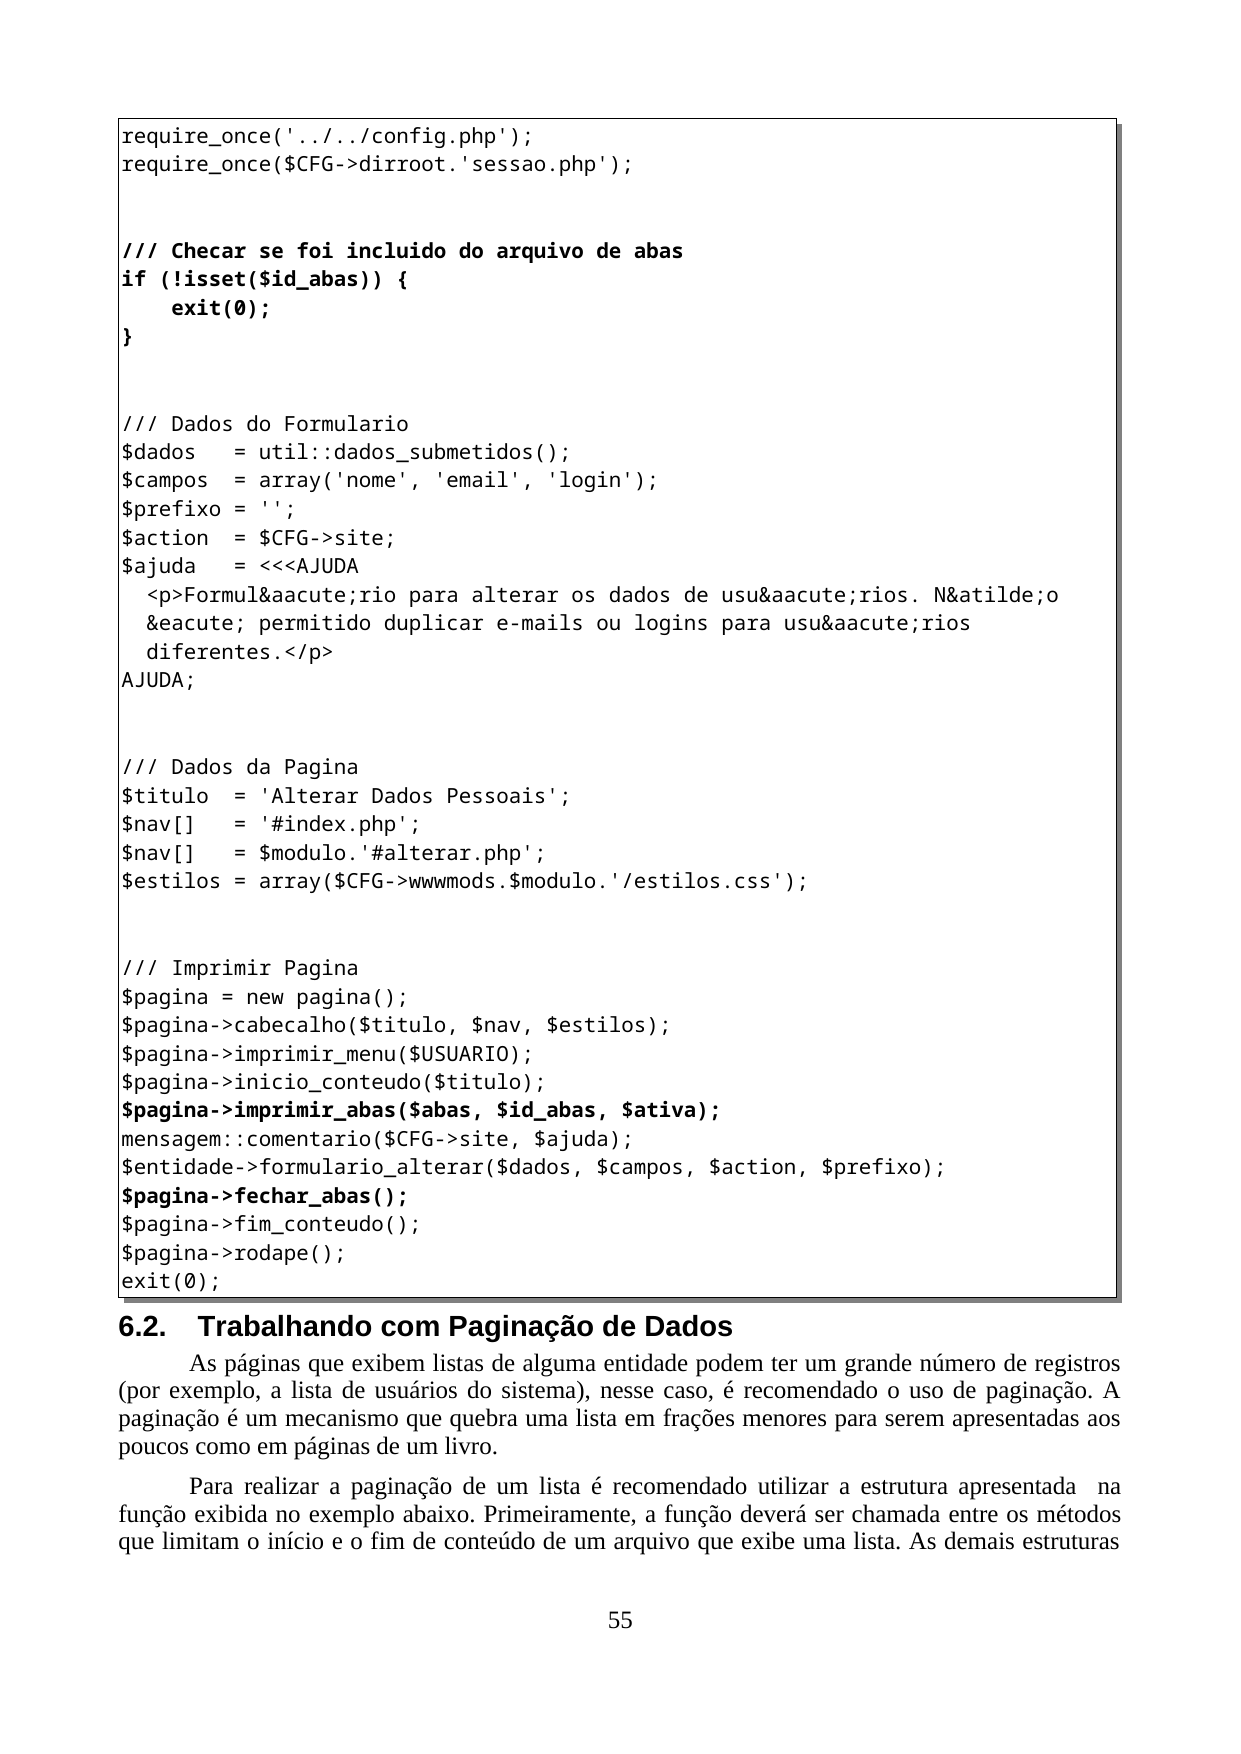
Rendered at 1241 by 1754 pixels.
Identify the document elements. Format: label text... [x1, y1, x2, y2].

text /// Checar se foi incluido do arquivo de abas if (!isset($id_abas)) { exit(0); } [119, 233, 1116, 350]
text /// Dados da Pagina $titulo = 'Alterar Dados Pessoais'; $nav[] = '#index.php'; $nav[] = $modulo.'#alterar.php'; $estilos = array($CFG->wwwmods.$modulo.'/estilos.css'); [119, 749, 1116, 894]
text /// Dados do Formulario $dados = util::dados_submetidos(); $campos = array('nome', 'email', 'login'); [119, 406, 1116, 492]
text $prefixo = ''; $action = $CFG->site; $ajuda = <<<AJUDA <p>Formul&aacute;rio para alterar os dados de usu&aacute;rios. N&atilde;o &eacute; permitido duplicar e-mails ou logins para usu&aacute;rios diferentes.</p> AJUDA; [119, 492, 1116, 694]
text As páginas que exibem listas de alguma entidade podem ter um grande número de registros (por exemplo, a lista de usuários do sistema), nesse caso, é recomendado o uso de paginação. A paginação é um mecanismo que quebra uma lista em frações menores para serem apresentadas aos poucos como em páginas de um livro. [118, 1349, 1122, 1459]
subtitle Trabalhando com Paginação de Dados [118, 1310, 1122, 1343]
text /// Imprimir Pagina $pagina = new pagina(); $pagina->cabecalho($titulo, $nav, $estilos); $pagina->imprimir_menu($USUARIO); $pagina->inicio_conteudo($titulo); $pagina->imprimir_abas($abas, $id_abas, $ativa); mensagem::comentario($CFG->site, $ajuda); $entidade->formulario_alterar($dados, $campos, $action, $prefixo); $pagina->fechar_abas(); $pagina->fim_conteudo(); $pagina->rodape(); exit(0); [119, 950, 1116, 1297]
text Para realizar a paginação de um lista é recomendado utilizar a estrutura apresentada na função exibida no exemplo abaixo. Primeiramente, a função deverá ser chamada entre os métodos que limitam o início e o fim de conteúdo de um arquivo que exibe uma lista. As demais estruturas [118, 1472, 1122, 1555]
text require_once('../../config.php'); require_once($CFG->dirroot.'sessao.php'); [119, 119, 1116, 206]
